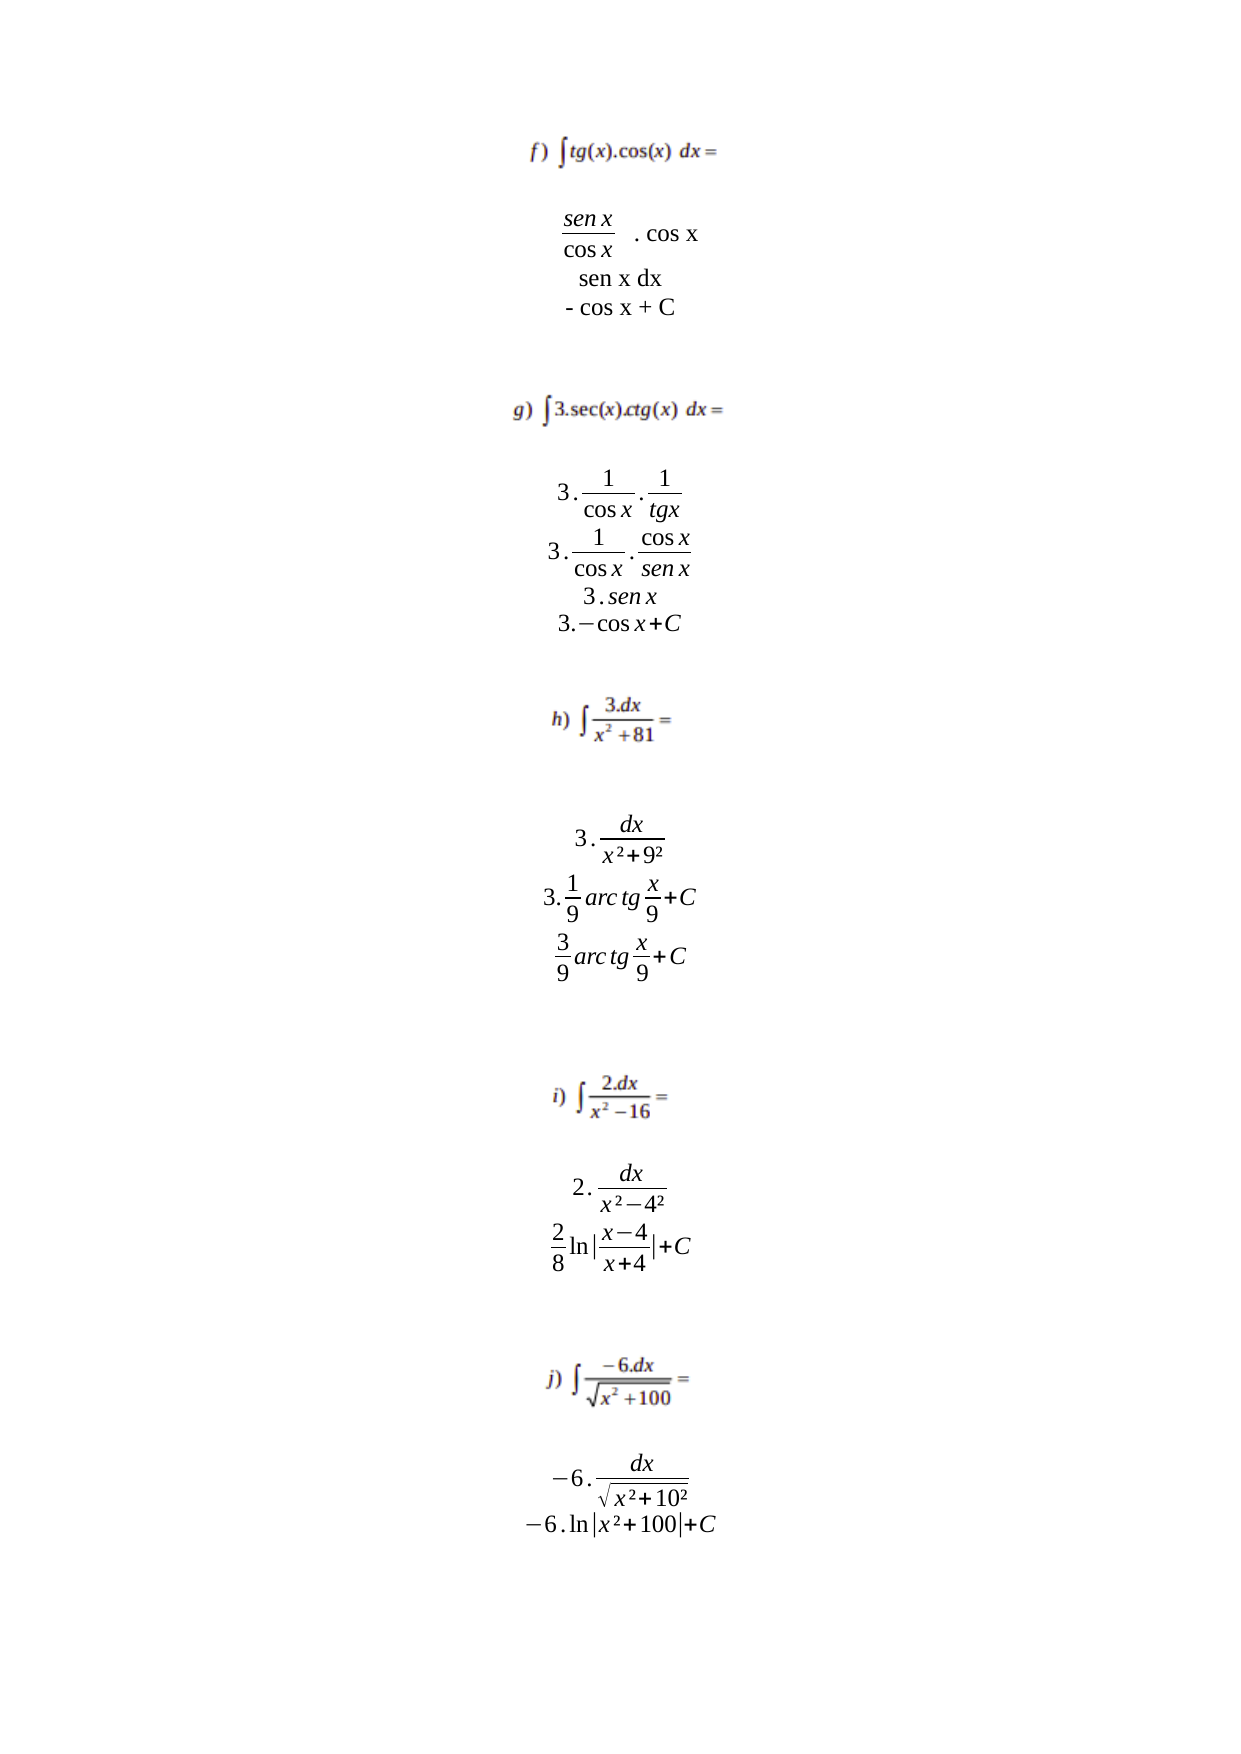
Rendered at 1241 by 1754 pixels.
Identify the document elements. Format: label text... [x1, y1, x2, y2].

picture [527, 1044, 713, 1142]
text . cos x [118, 204, 1122, 263]
picture [493, 378, 747, 452]
picture [507, 666, 733, 773]
text sen x dx [118, 263, 1122, 292]
picture [485, 118, 756, 197]
text - cos x + C [118, 292, 1122, 321]
picture [515, 1335, 725, 1446]
